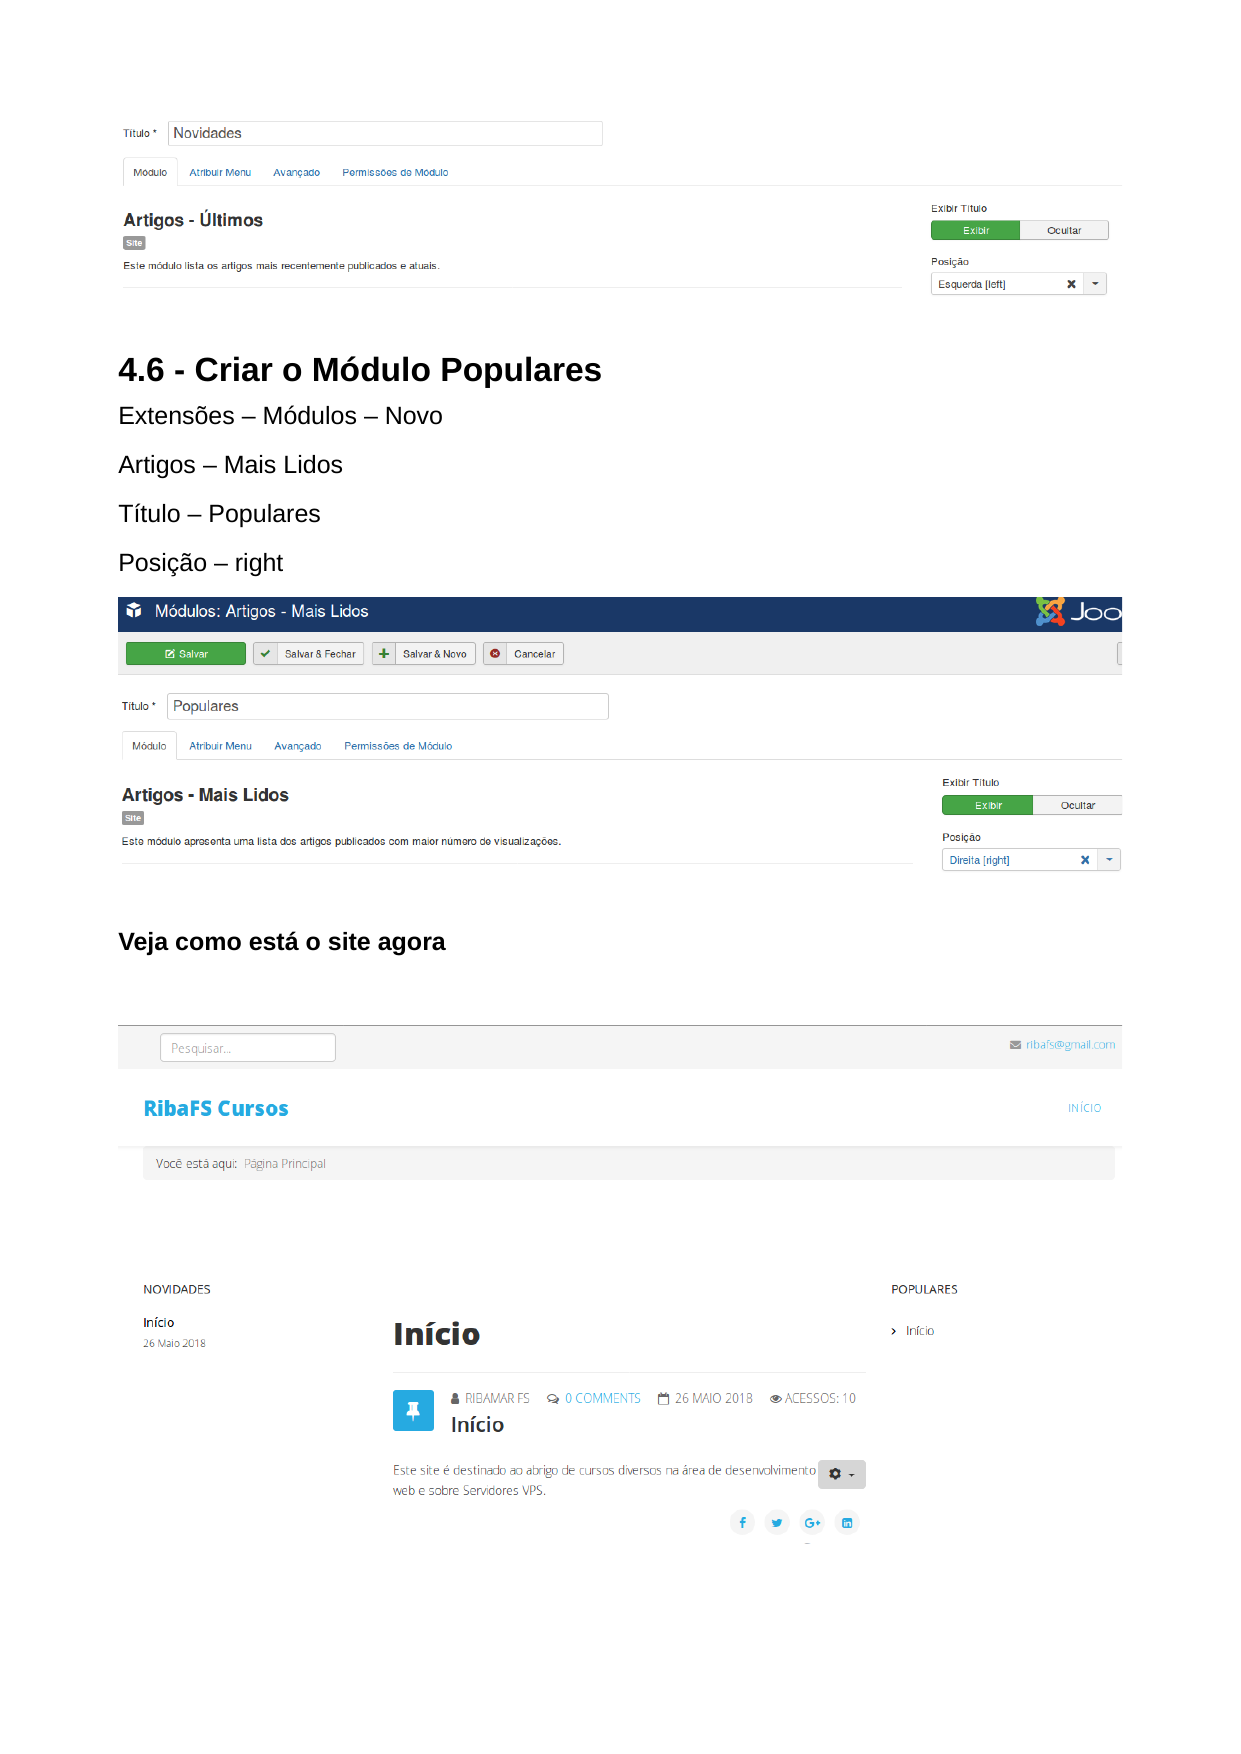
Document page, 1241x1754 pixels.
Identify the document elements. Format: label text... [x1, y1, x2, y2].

text Extensões – Módulos – Novo [118, 401, 1122, 429]
text Posição – right [118, 548, 1122, 577]
subtitle 4.6 - Criar o Módulo Populares [118, 349, 1122, 388]
text Título – Populares [118, 499, 1122, 528]
picture [118, 597, 1123, 873]
picture [118, 1025, 1123, 1544]
text Artigos – Mais Lidos [118, 450, 1122, 478]
picture [118, 118, 1123, 300]
text Veja como está o site agora [118, 927, 1122, 956]
